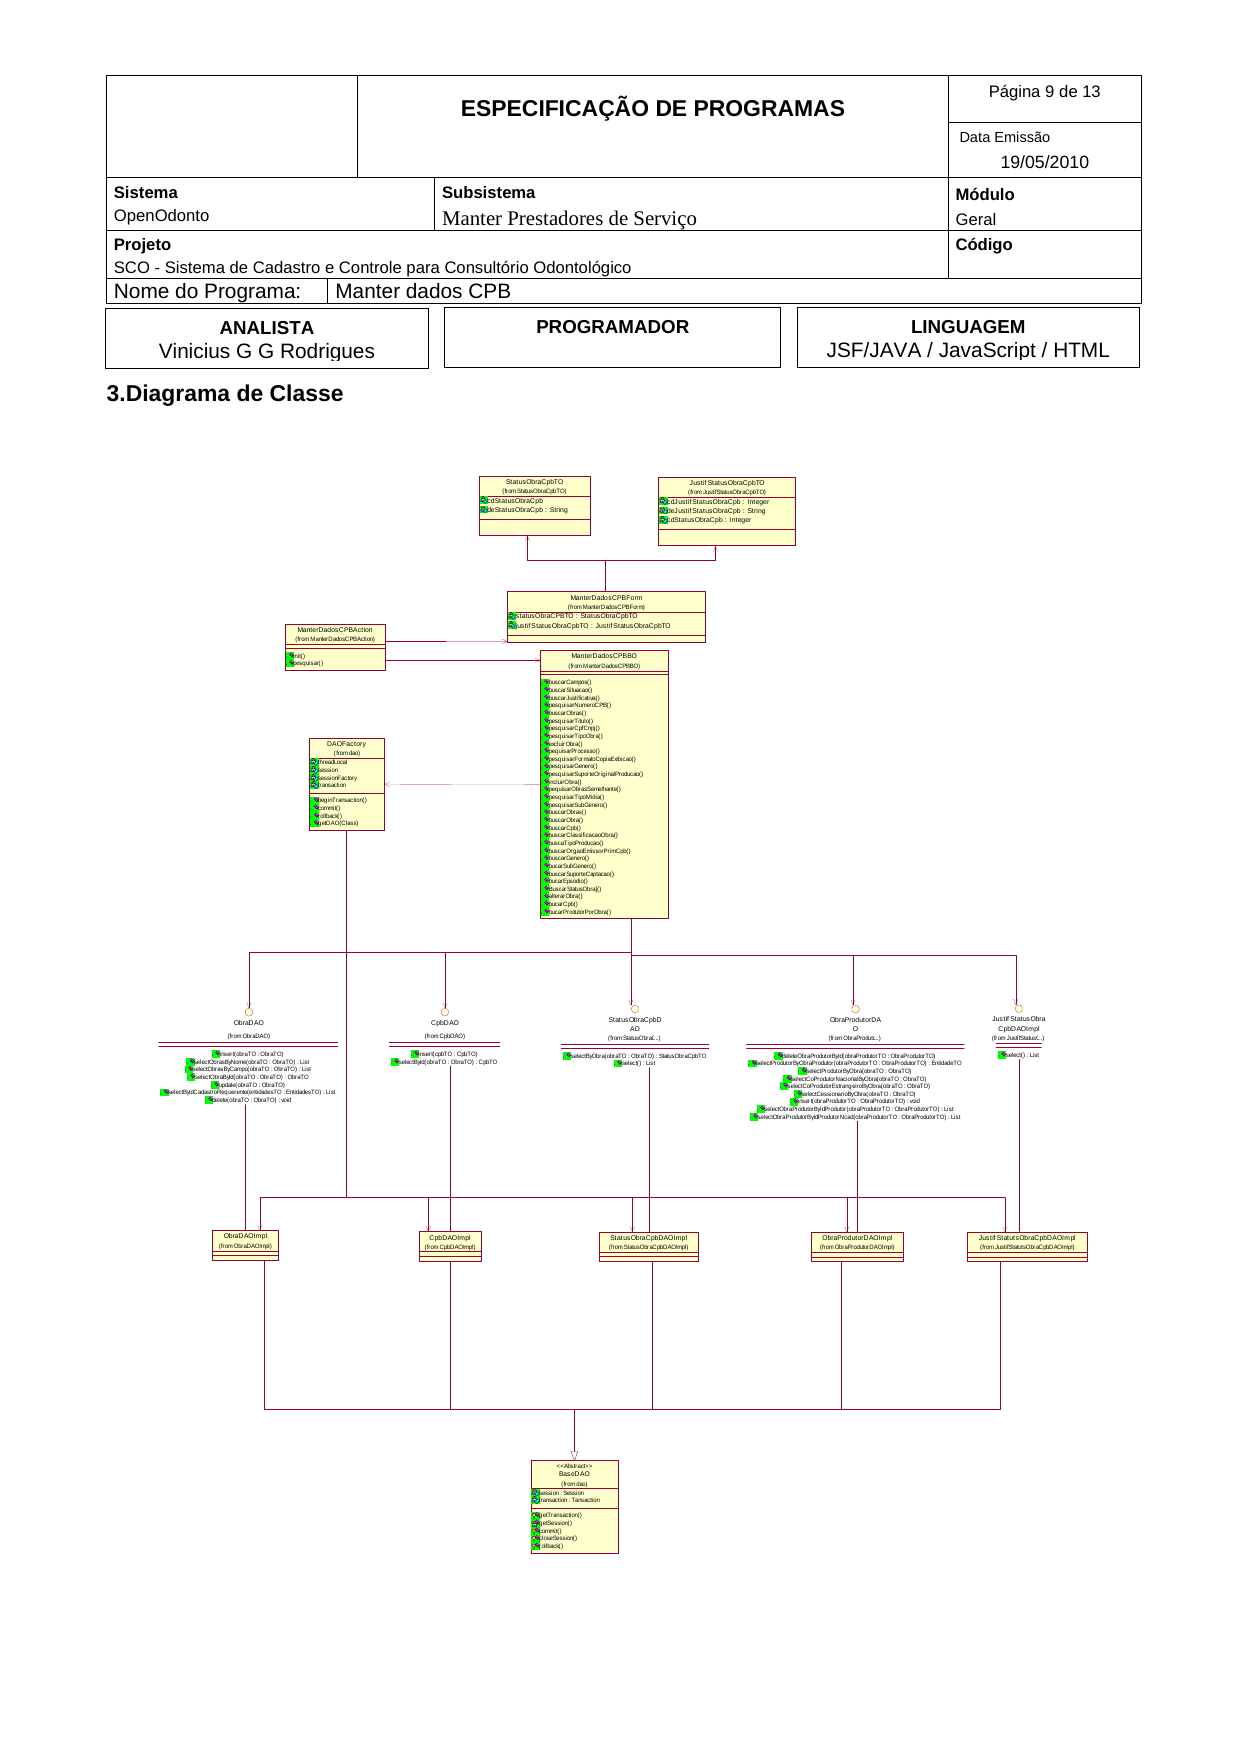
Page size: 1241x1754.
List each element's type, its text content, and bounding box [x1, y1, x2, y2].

subtitle Diagrama de Classe [106, 380, 1151, 407]
